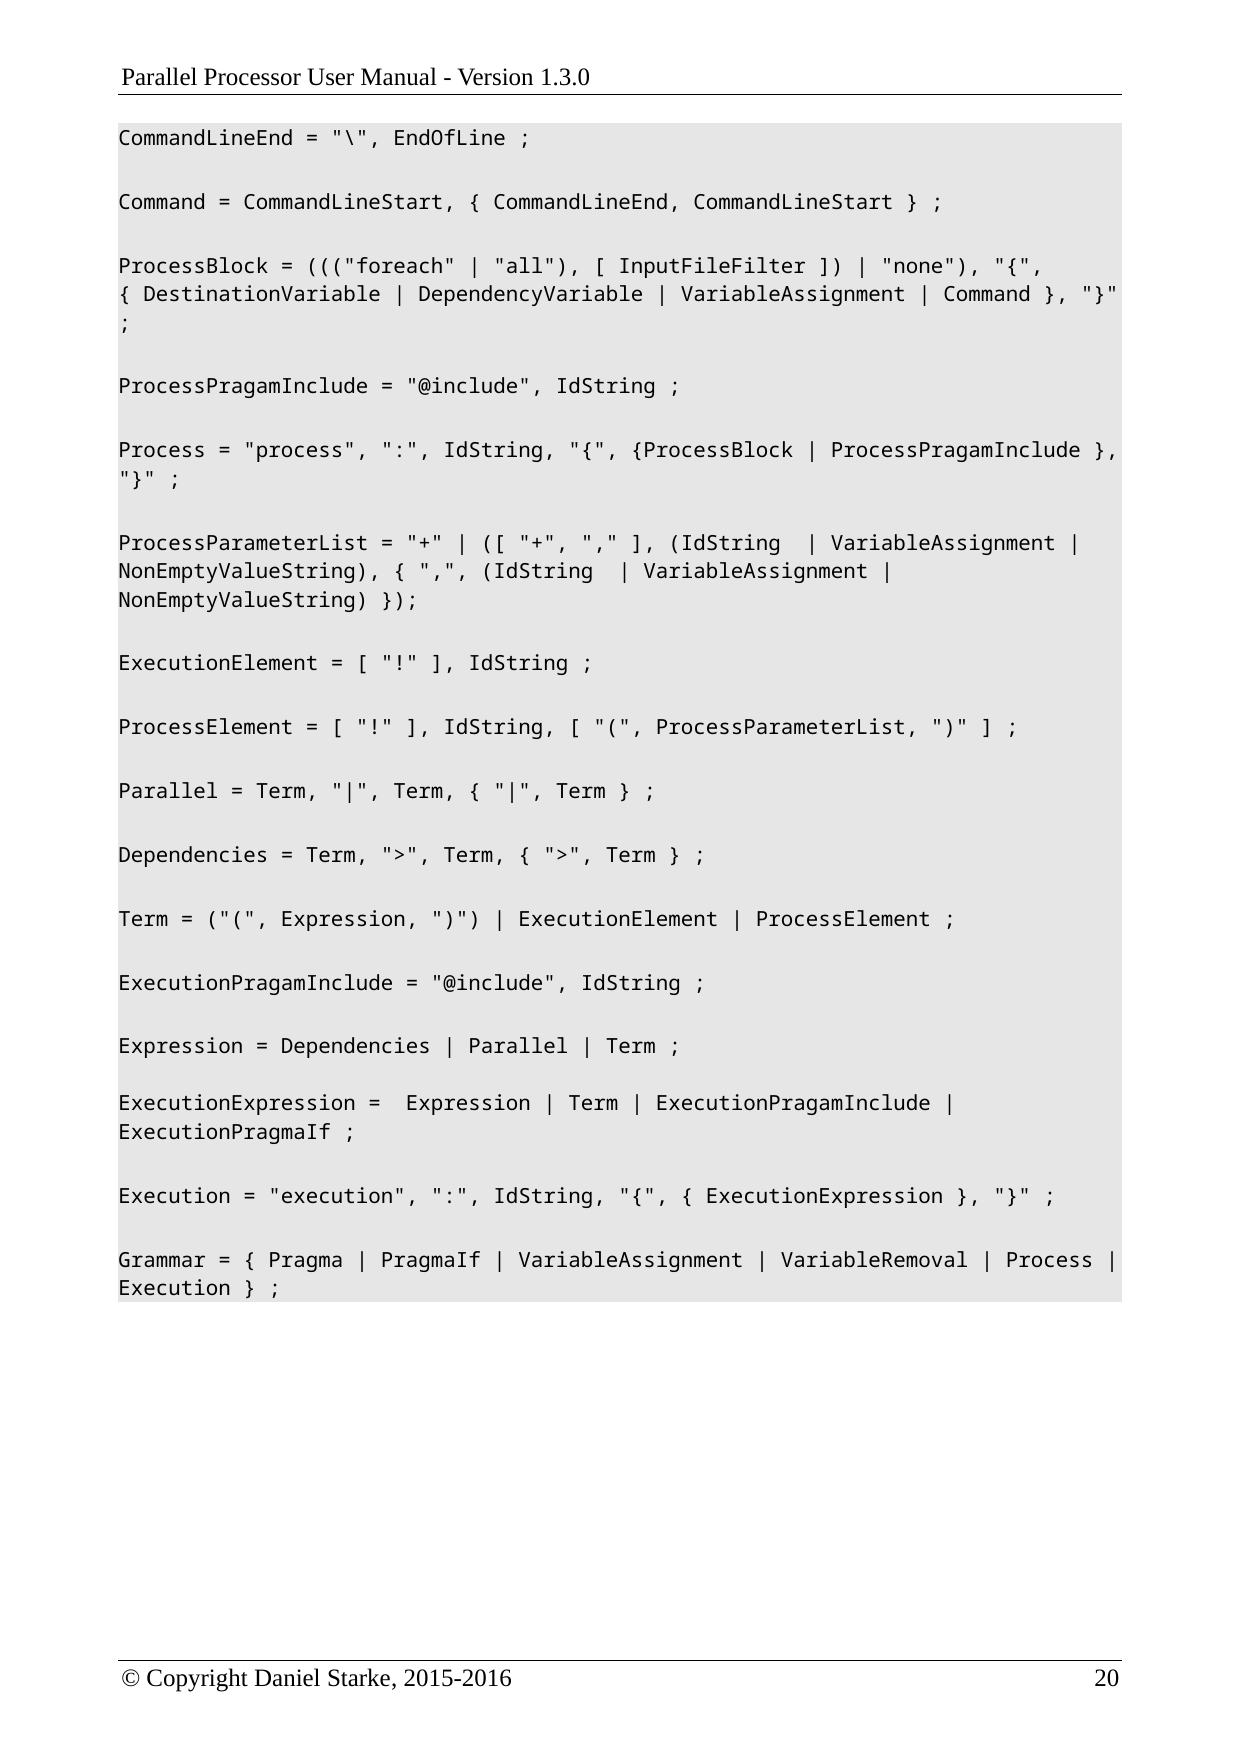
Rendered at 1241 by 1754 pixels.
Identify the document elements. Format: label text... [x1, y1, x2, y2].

text CommandLineEnd = "\", EndOfLine ; [118, 123, 1122, 152]
text Command = CommandLineStart, { CommandLineEnd, CommandLineStart } ; [118, 187, 1122, 216]
text ProcessElement = [ "!" ], IdString, [ "(", ProcessParameterList, ")" ] ; [118, 712, 1122, 741]
text Execution = "execution", ":", IdString, "{", { ExecutionExpression }, "}" ; [118, 1181, 1122, 1209]
text Process = "process", ":", IdString, "{", {ProcessBlock | ProcessPragamInclude }, "}" ; [118, 436, 1122, 492]
text Grammar = { Pragma | PragmaIf | VariableAssignment | VariableRemoval | Process | Execution } ; [118, 1245, 1122, 1302]
text ProcessBlock = ((("foreach" | "all"), [ InputFileFilter ]) | "none"), "{", { DestinationVariable | DependencyVariable | VariableAssignment | Command }, "}" ; [118, 251, 1122, 336]
text ExecutionPragamInclude = "@include", IdString ; [118, 968, 1122, 996]
text Expression = Dependencies | Parallel | Term ; ExecutionExpression = Expression | Term | ExecutionPragamInclude | ExecutionPragmaIf ; [118, 1032, 1122, 1145]
text ProcessParameterList = "+" | ([ "+", "," ], (IdString | VariableAssignment | NonEmptyValueString), { ",", (IdString | VariableAssignment | NonEmptyValueString) }); [118, 528, 1122, 613]
text ProcessPragamInclude = "@include", IdString ; [118, 372, 1122, 400]
text Parallel = Term, "|", Term, { "|", Term } ; [118, 776, 1122, 805]
text ExecutionElement = [ "!" ], IdString ; [118, 648, 1122, 677]
text Term = ("(", Expression, ")") | ExecutionElement | ProcessElement ; [118, 904, 1122, 932]
text Dependencies = Term, ">", Term, { ">", Term } ; [118, 840, 1122, 868]
